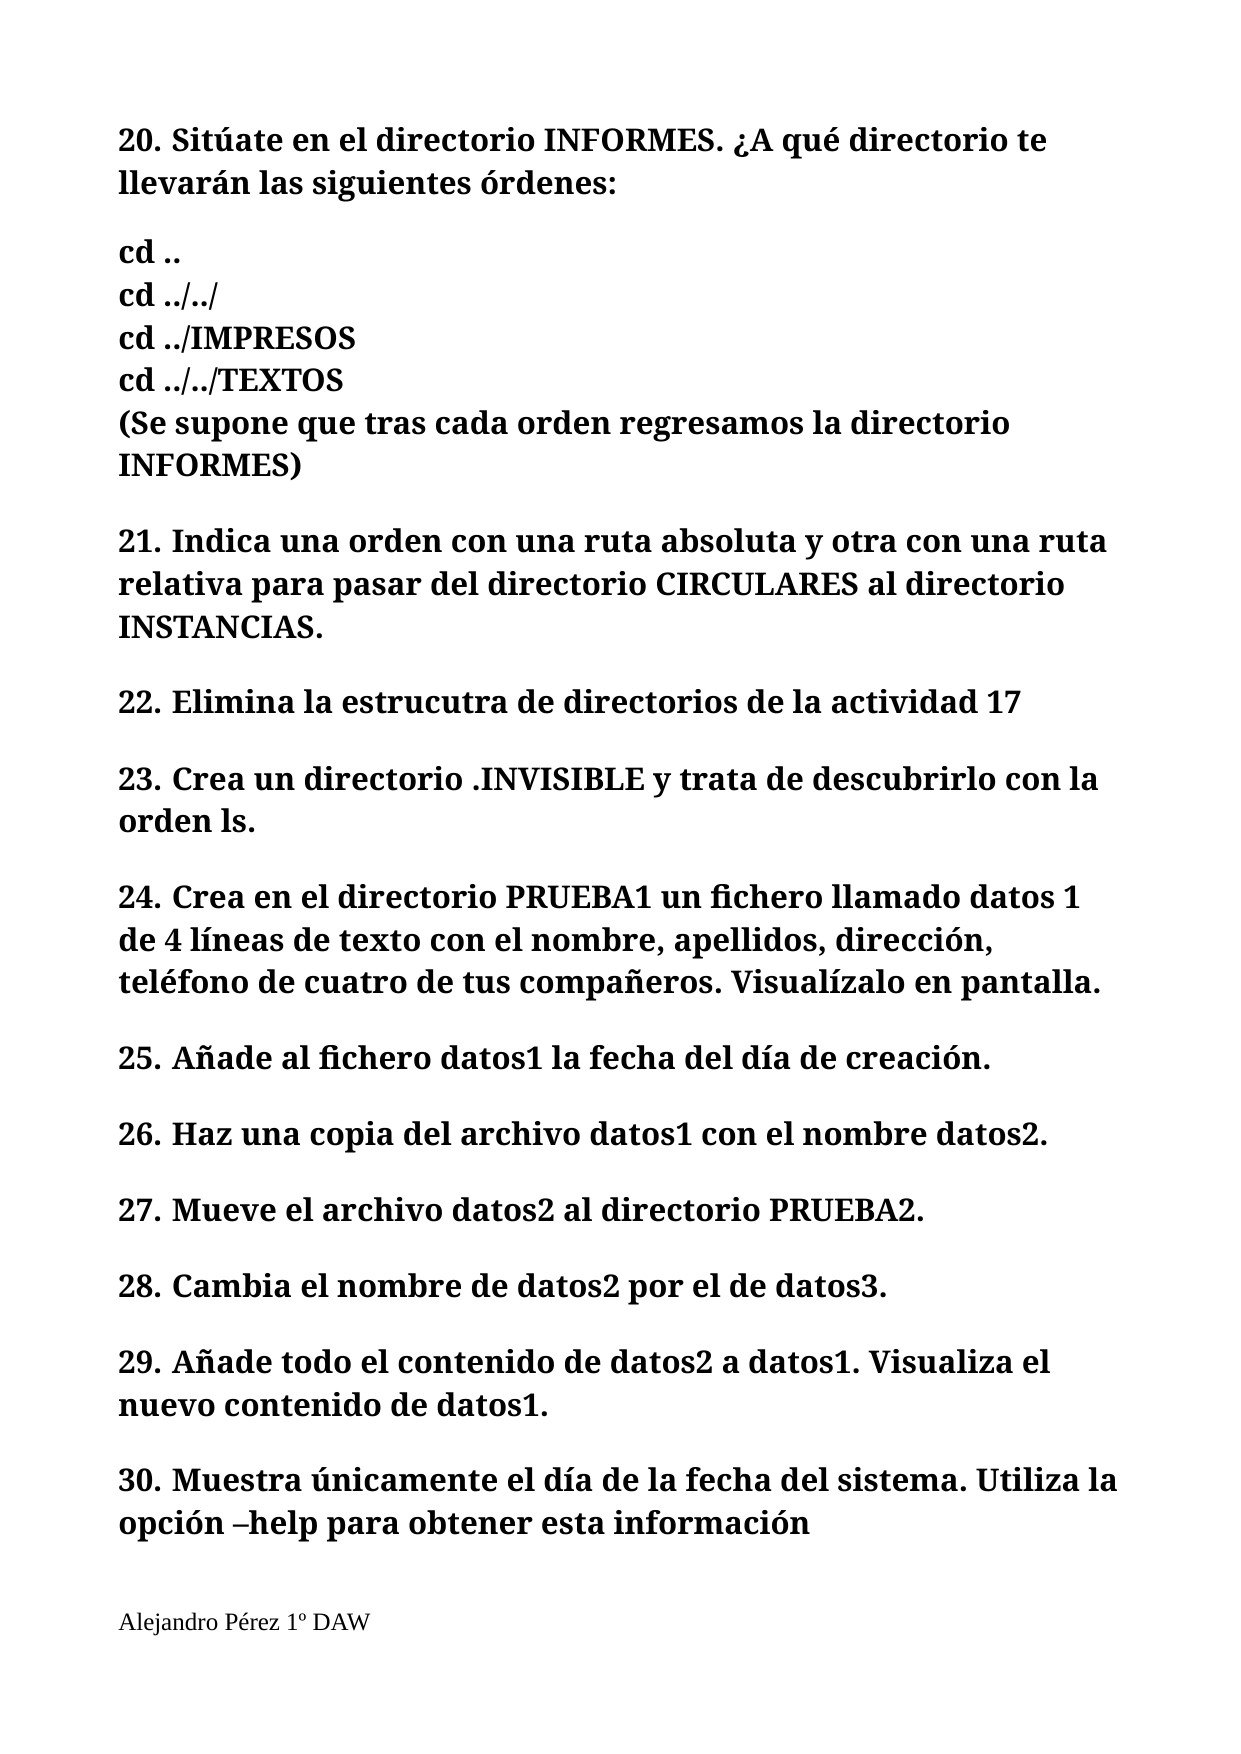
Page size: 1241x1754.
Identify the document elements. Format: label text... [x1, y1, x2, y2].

subtitle 20. Sitúate en el directorio INFORMES. ¿A qué directorio te llevarán las siguientes órdenes: [118, 118, 1122, 203]
subtitle 22. Elimina la estrucutra de directorios de la actividad 17 [118, 681, 1122, 723]
subtitle 21. Indica una orden con una ruta absoluta y otra con una ruta relativa para pasar del directorio CIRCULARES al directorio INSTANCIAS. [118, 519, 1122, 647]
subtitle 23. Crea un directorio .INVISIBLE y trata de descubrirlo con la orden ls. [118, 756, 1122, 842]
subtitle 27. Mueve el archivo datos2 al directorio PRUEBA2. [118, 1188, 1122, 1231]
subtitle 26. Haz una copia del archivo datos1 con el nombre datos2. [118, 1112, 1122, 1155]
subtitle cd .. cd ../../ cd ../IMPRESOS cd ../../TEXTOS (Se supone que tras cada orden regresamos la directorio INFORMES) [118, 230, 1122, 486]
subtitle 28. Cambia el nombre de datos2 por el de datos3. [118, 1264, 1122, 1307]
subtitle 24. Crea en el directorio PRUEBA1 un fichero llamado datos 1 de 4 líneas de texto con el nombre, apellidos, dirección, teléfono de cuatro de tus compañeros. Visualízalo en pantalla. [118, 875, 1122, 1003]
subtitle 30. Muestra únicamente el día de la fecha del sistema. Utiliza la opción –help para obtener esta información [118, 1458, 1122, 1544]
subtitle 29. Añade todo el contenido de datos2 a datos1. Visualiza el nuevo contenido de datos1. [118, 1340, 1122, 1425]
subtitle 25. Añade al fichero datos1 la fecha del día de creación. [118, 1036, 1122, 1079]
